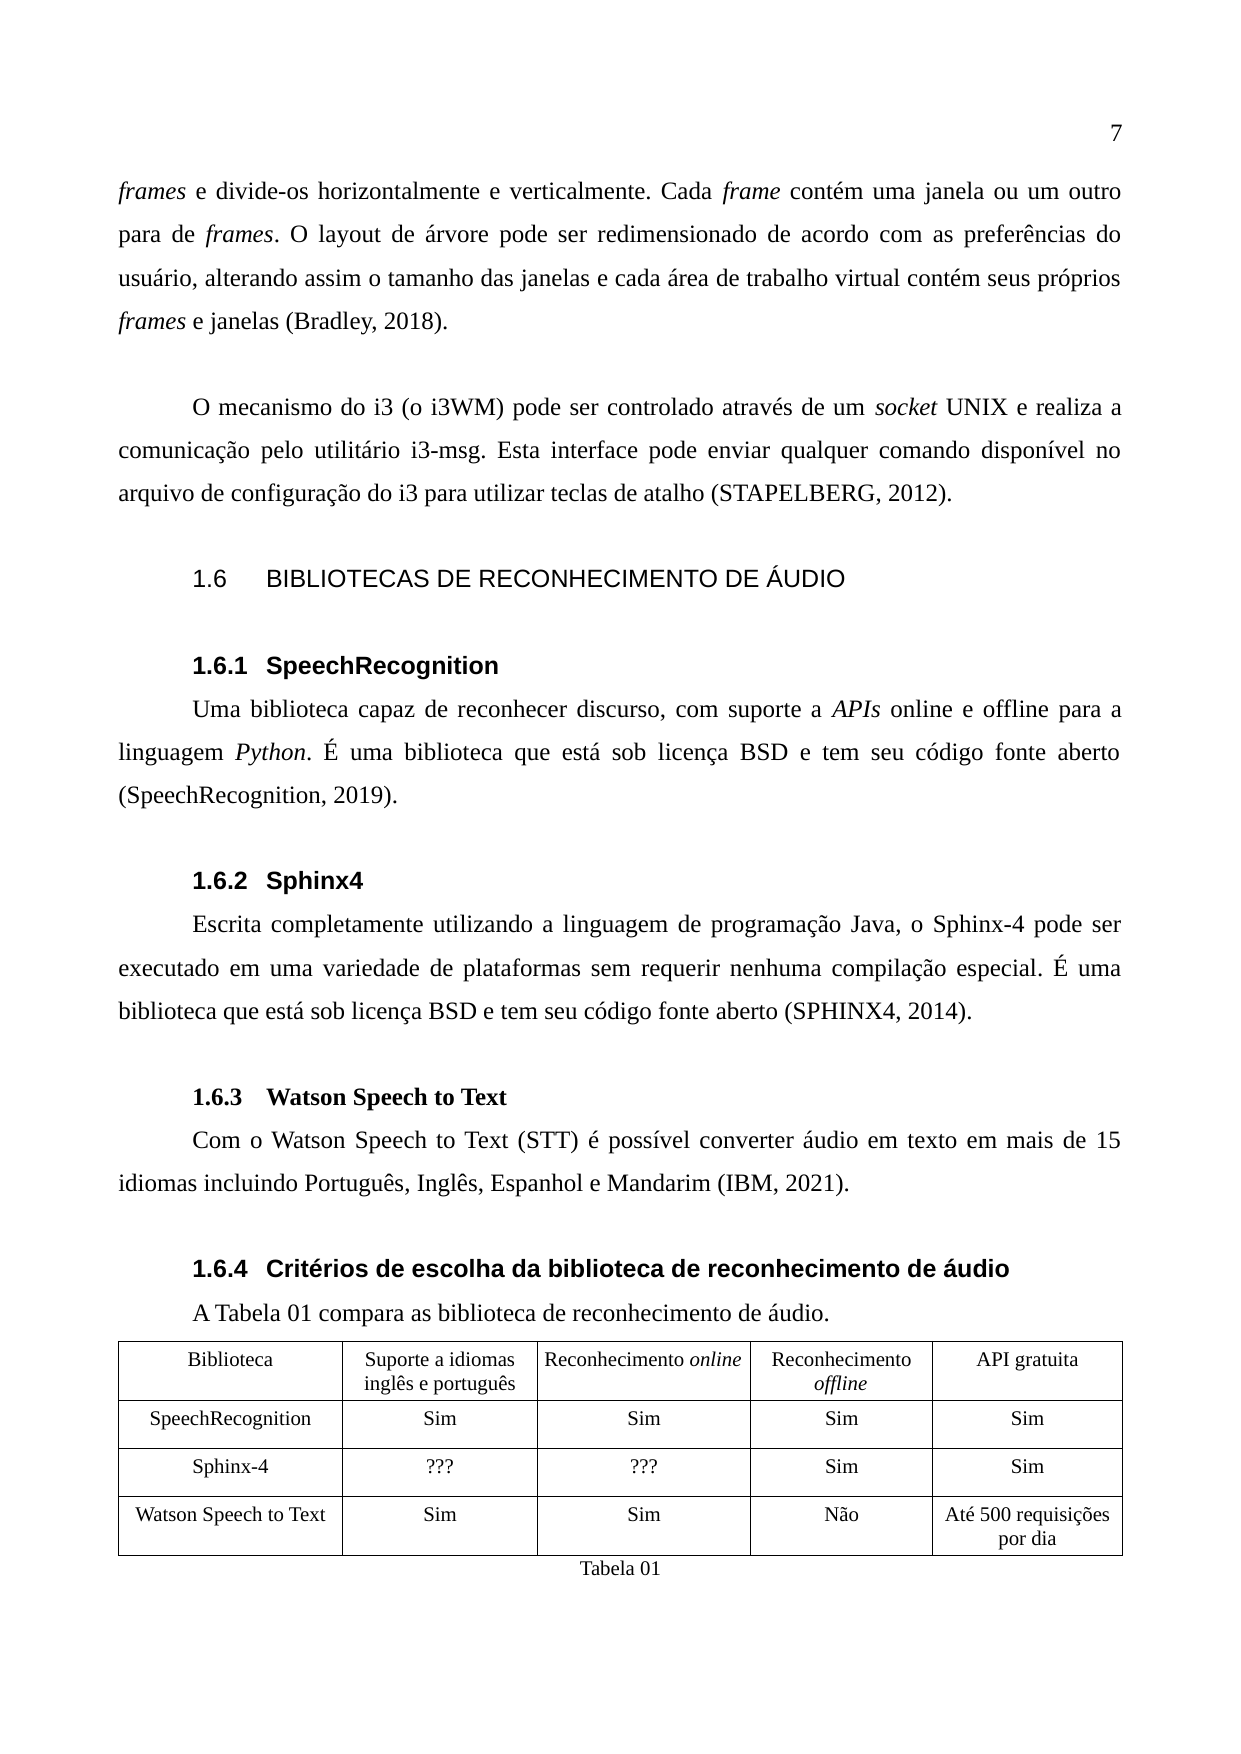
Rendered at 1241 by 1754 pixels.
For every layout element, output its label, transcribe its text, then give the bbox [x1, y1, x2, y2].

table_cell ??? [538, 1449, 750, 1496]
text A Tabela 01 compara as biblioteca de reconhecimento de áudio. [118, 1298, 1122, 1326]
subtitle Sphinx4 [118, 866, 1122, 895]
subtitle Critérios de escolha da biblioteca de reconhecimento de áudio [118, 1254, 1122, 1283]
table_cell Sim [343, 1401, 537, 1448]
text frames e divide-os horizontalmente e verticalmente. Cada frame contém uma janela ou um outro para de frames. O layout de árvore pode ser redimensionado de acordo com as preferências do usuário, alterando assim o tamanho das janelas e cada área de trabalho virtual contém seus próprios frames e janelas (Bradley, 2018). [118, 176, 1122, 334]
table_cell Sim [933, 1449, 1122, 1496]
table_cell Sim [751, 1449, 932, 1496]
subtitle SpeechRecognition [118, 651, 1122, 679]
subtitle Watson Speech to Text [118, 1082, 1122, 1111]
table_cell Sim [538, 1401, 750, 1448]
table_header Suporte a idiomas inglês e português [343, 1342, 537, 1400]
text Escrita completamente utilizando a linguagem de programação Java, o Sphinx-4 pode ser executado em uma variedade de plataformas sem requerir nenhuma compilação especial. É uma biblioteca que está sob licença BSD e tem seu código fonte aberto (SPHINX4, 2014). [118, 909, 1122, 1024]
table_cell SpeechRecognition [119, 1401, 342, 1448]
table_cell Sim [343, 1497, 537, 1555]
table_header Reconhecimento online [538, 1342, 750, 1400]
table_cell Sim [933, 1401, 1122, 1448]
table_cell Até 500 requisições por dia [933, 1497, 1122, 1555]
table_cell Sphinx-4 [119, 1449, 342, 1496]
table_header Biblioteca [119, 1342, 342, 1400]
text Uma biblioteca capaz de reconhecer discurso, com suporte a APIs online e offline para a linguagem Python. É uma biblioteca que está sob licença BSD e tem seu código fonte aberto (SpeechRecognition, 2019). [118, 694, 1122, 809]
table_cell Sim [751, 1401, 932, 1448]
subtitle Bibliotecas de reconhecimento de áudio [118, 564, 1122, 593]
table_cell Watson Speech to Text [119, 1497, 342, 1555]
text Com o Watson Speech to Text (STT) é possível converter áudio em texto em mais de 15 idiomas incluindo Português, Inglês, Espanhol e Mandarim (IBM, 2021). [118, 1125, 1122, 1197]
table_cell ??? [343, 1449, 537, 1496]
table_cell Sim [538, 1497, 750, 1555]
table_header Reconhecimento offline [751, 1342, 932, 1400]
table_cell Não [751, 1497, 932, 1555]
text Tabela 01 [118, 1556, 1122, 1579]
text O mecanismo do i3 (o i3WM) pode ser controlado através de um socket UNIX e realiza a comunicação pelo utilitário i3-msg. Esta interface pode enviar qualquer comando disponível no arquivo de configuração do i3 para utilizar teclas de atalho (STAPELBERG, 2012). [118, 392, 1122, 507]
table_header API gratuita [933, 1342, 1122, 1400]
